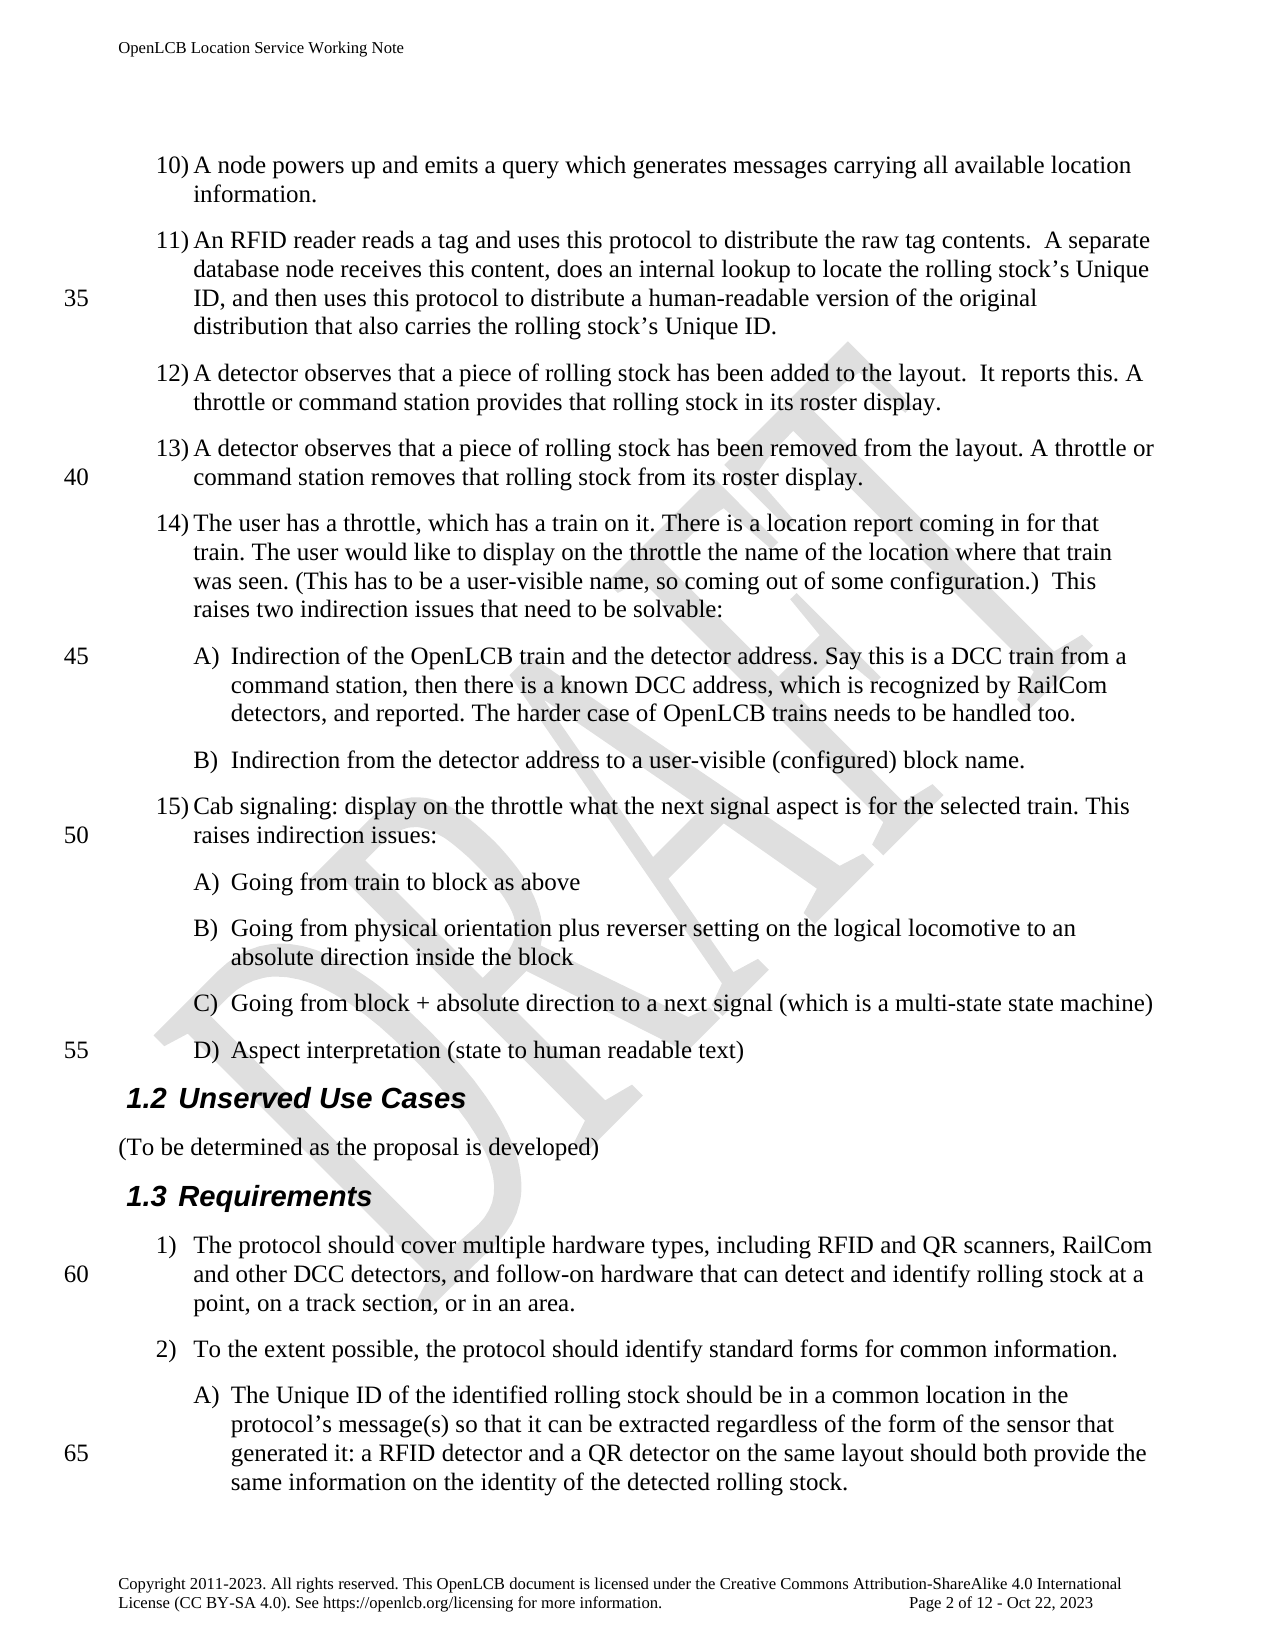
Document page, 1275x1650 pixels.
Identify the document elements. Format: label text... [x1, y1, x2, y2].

subtitle Requirements [118, 1179, 365, 1212]
subtitle Requirements [518, 1179, 1157, 1212]
list Cab signaling: display on the throttle what the next signal aspect is for the selected train. This raises indirection issues: [156, 791, 628, 849]
list Indirection of the OpenLCB train and the detector address. Say this is a DCC train from a command station, then there is a known DCC address, which is recognized by RailCom detectors, and reported. The harder case of OpenLCB trains needs to be handled too. [193, 641, 787, 727]
subtitle Unserved Use Cases [476, 1081, 578, 1115]
list The user has a throttle, which has a train on it. There is a location report coming in for that train. The user would like to display on the throttle the name of the location where that train was seen. (This has to be a user-visible name, so coming out of some configuration.) This raises two indirection issues that need to be solvable: [912, 508, 1157, 623]
list Going from train to block as above [193, 867, 358, 895]
text (To be determined as the proposal is developed) [508, 1132, 1157, 1161]
list Going from physical orientation plus reverser setting on the logical locomotive to an absolute direction inside the block [693, 913, 1157, 971]
list Aspect interpretation (state to human readable text) [541, 1035, 1157, 1063]
list A detector observes that a piece of rolling stock has been removed from the layout. A throttle or command station removes that rolling stock from its roster display. [837, 433, 1157, 491]
list Cab signaling: display on the throttle what the next signal aspect is for the selected train. This raises indirection issues: [608, 791, 699, 849]
list A detector observes that a piece of rolling stock has been removed from the layout. A throttle or command station removes that rolling stock from its roster display. [757, 433, 852, 491]
list Indirection of the OpenLCB train and the detector address. Say this is a DCC train from a command station, then there is a known DCC address, which is recognized by RailCom detectors, and reported. The harder case of OpenLCB trains needs to be handled too. [798, 641, 1157, 727]
text (To be determined as the proposal is developed) [328, 1132, 488, 1161]
list Indirection from the detector address to a user-visible (configured) block name. [664, 745, 834, 774]
list Going from block + absolute direction to a next signal (which is a multi-state state machine) [502, 988, 615, 1017]
list Going from physical orientation plus reverser setting on the logical locomotive to an absolute direction inside the block [193, 913, 434, 971]
list An RFID reader reads a tag and uses this protocol to distribute the raw tag contents. A separate database node receives this content, does an internal lookup to locate the rolling stock’s Unique ID, and then uses this protocol to distribute a human-readable version of the original distribution that also carries the rolling stock’s Unique ID. [156, 225, 1157, 340]
list Cab signaling: display on the throttle what the next signal aspect is for the selected train. This raises indirection issues: [731, 791, 882, 849]
list Indirection from the detector address to a user-visible (configured) block name. [577, 745, 650, 774]
list The Unique ID of the identified rolling stock should be in a common location in the protocol’s message(s) so that it can be extracted regardless of the form of the sensor that generated it: a RFID detector and a QR detector on the same layout should both provide the same information on the identity of the detected rolling stock. [193, 1381, 1157, 1496]
list To the extent possible, the protocol should identify standard forms for common information. [156, 1334, 1157, 1363]
list Indirection from the detector address to a user-visible (configured) block name. [193, 745, 576, 774]
list Going from block + absolute direction to a next signal (which is a multi-state state machine) [383, 988, 480, 1017]
list Going from block + absolute direction to a next signal (which is a multi-state state machine) [631, 988, 722, 1017]
list Going from physical orientation plus reverser setting on the logical locomotive to an absolute direction inside the block [419, 913, 515, 971]
list The user has a throttle, which has a train on it. There is a location report coming in for that train. The user would like to display on the throttle the name of the location where that train was seen. (This has to be a user-visible name, so coming out of some configuration.) This raises two indirection issues that need to be solvable: [156, 508, 683, 623]
subtitle Requirements [375, 1179, 494, 1212]
subtitle Unserved Use Cases [587, 1081, 1157, 1115]
list Aspect interpretation (state to human readable text) [435, 1035, 526, 1063]
list Going from physical orientation plus reverser setting on the logical locomotive to an absolute direction inside the block [541, 913, 712, 971]
subtitle Unserved Use Cases [118, 1081, 268, 1115]
text (To be determined as the proposal is developed) [118, 1132, 314, 1161]
list Cab signaling: display on the throttle what the next signal aspect is for the selected train. This raises indirection issues: [891, 791, 1157, 849]
list A detector observes that a piece of rolling stock has been added to the layout. It reports this. A throttle or command station provides that rolling stock in its roster display. [866, 358, 1157, 415]
list Going from block + absolute direction to a next signal (which is a multi-state state machine) [723, 988, 1157, 1017]
list Going from train to block as above [670, 867, 816, 895]
list Going from train to block as above [518, 867, 660, 895]
list A detector observes that a piece of rolling stock has been removed from the layout. A throttle or command station removes that rolling stock from its roster display. [156, 433, 755, 491]
list A detector observes that a piece of rolling stock has been added to the layout. It reports this. A throttle or command station provides that rolling stock in its roster display. [156, 358, 830, 415]
list The protocol should cover multiple hardware types, including RFID and QR scanners, RailCom and other DCC detectors, and follow-on hardware that can detect and identify rolling stock at a point, on a track section, or in an area. [156, 1230, 1157, 1316]
list Going from train to block as above [373, 867, 501, 895]
list Aspect interpretation (state to human readable text) [231, 1035, 416, 1063]
list Going from train to block as above [845, 867, 1157, 895]
list A node powers up and emits a query which generates messages carrying all available location information. [156, 150, 1157, 207]
list The user has a throttle, which has a train on it. There is a location report coming in for that train. The user would like to display on the throttle the name of the location where that train was seen. (This has to be a user-visible name, so coming out of some configuration.) This raises two indirection issues that need to be solvable: [665, 508, 984, 623]
subtitle Unserved Use Cases [277, 1081, 461, 1115]
list Going from block + absolute direction to a next signal (which is a multi-state state machine) [211, 988, 366, 1017]
list Indirection from the detector address to a user-visible (configured) block name. [848, 745, 1157, 774]
